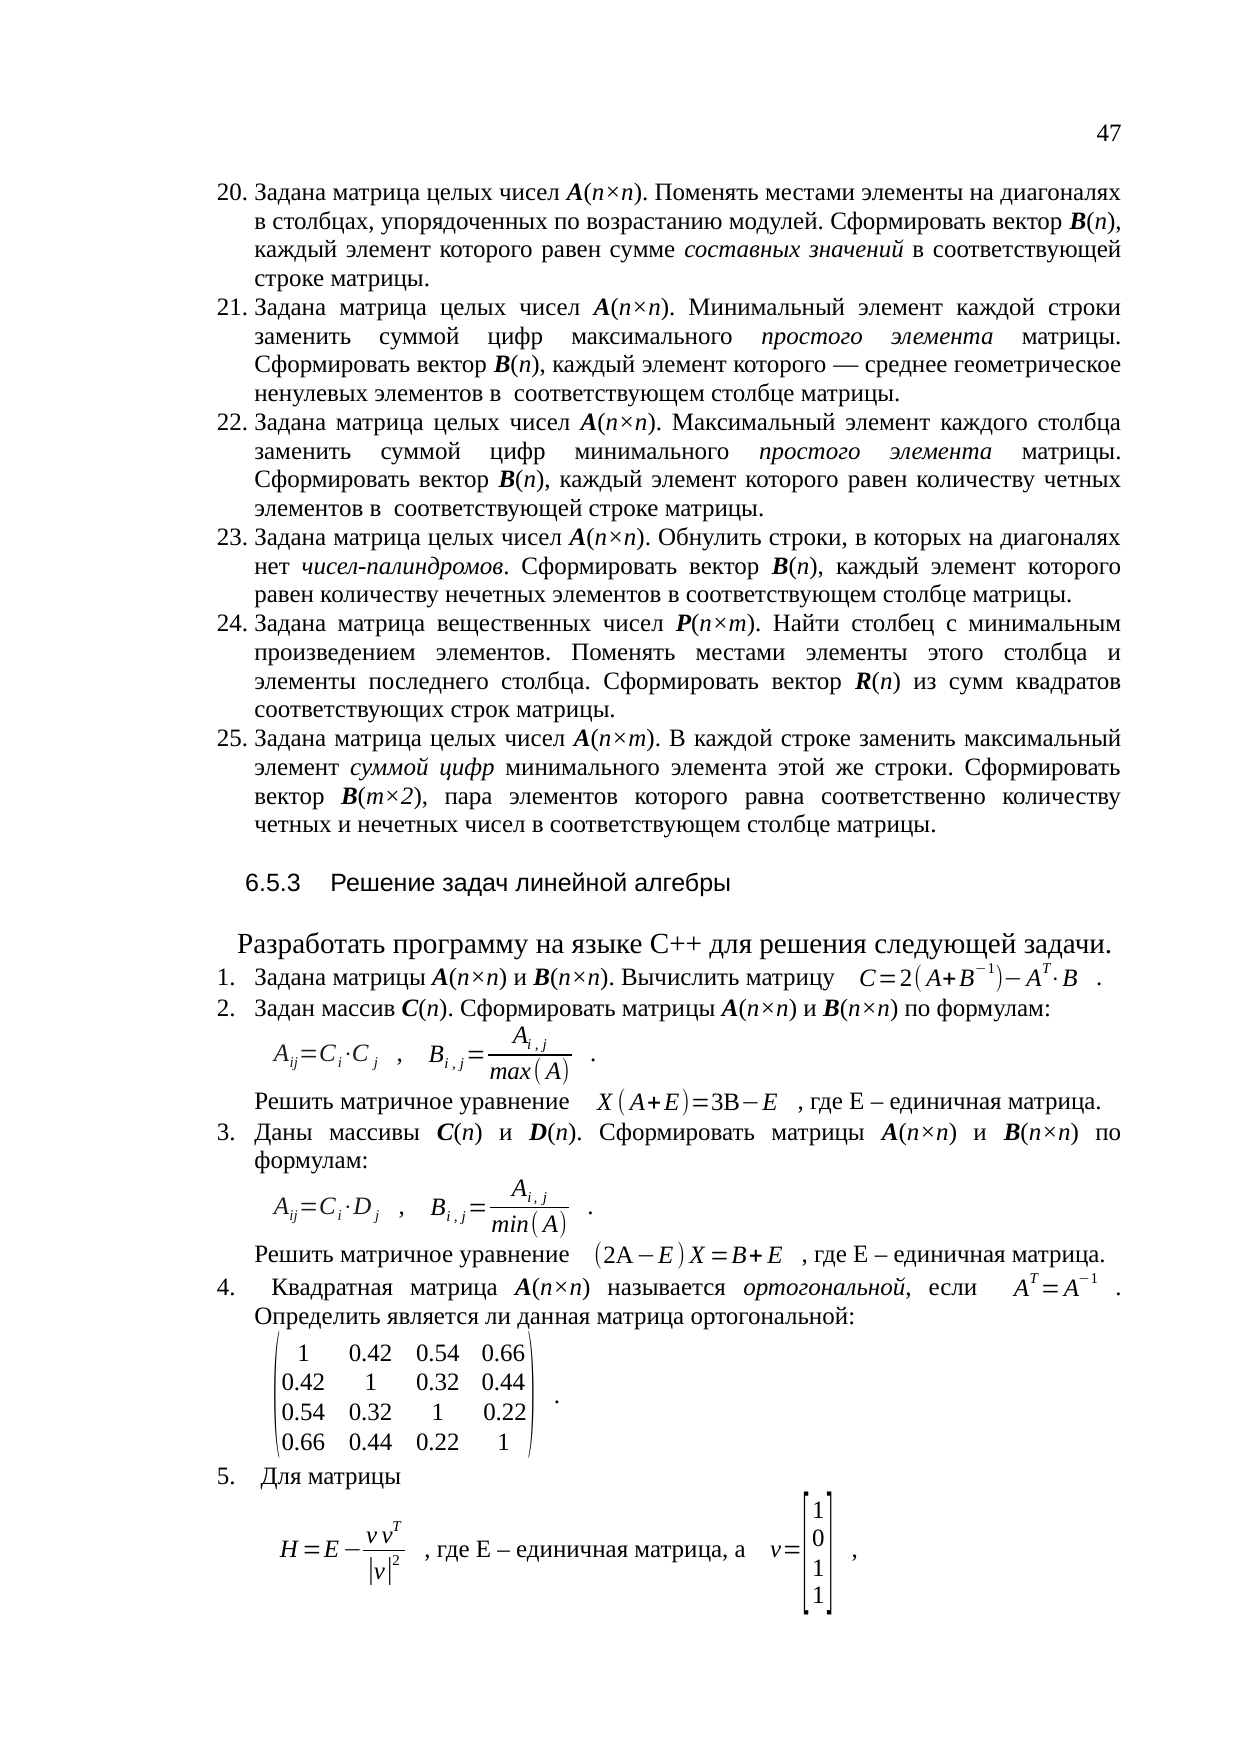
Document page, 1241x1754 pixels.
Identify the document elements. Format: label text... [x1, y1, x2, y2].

list Задана матрица вещественных чисел Р(n×m). Найти столбец с минимальным произведением элементов. Поменять местами элементы этого столбца и элементы последнего столбца. Сформировать вектор R(n) из сумм квадратов соответствующих строк матрицы. [217, 608, 1121, 723]
text Разработать программу на языке С++ для решения следующей задачи. [179, 926, 1121, 959]
list Даны массивы C(n) и D(n). Сформировать матрицы A(n×n) и B(n×n) по формулам: [217, 1117, 1121, 1174]
list Задана матрица целых чисел A(n×n). Поменять местами элементы на диагоналях в столбцах, упорядоченных по возрастанию модулей. Сформировать вектор В(n), каждый элемент которого равен сумме составных значений в соответствующей строке матрицы. [217, 177, 1121, 292]
list . [217, 1330, 1121, 1461]
list , . [217, 1021, 1121, 1086]
list Задана матрица целых чисел A(n×n). Максимальный элемент каждого столбца заменить суммой цифр минимального простого элемента матрицы. Сформировать вектор В(n), каждый элемент которого равен количеству четных элементов в соответствующей строке матрицы. [217, 407, 1121, 522]
list Задана матрицы A(n×n) и B(n×n). Вычислить матрицу . [217, 959, 1121, 993]
list Решить матричное уравнение , где Е – единичная матрица. [217, 1086, 1121, 1117]
list Задан массив C(n). Сформировать матрицы A(n×n) и B(n×n) по формулам: [217, 993, 1121, 1021]
list Задана матрица целых чисел A(n×n). Минимальный элемент каждой строки заменить суммой цифр максимального простого элемента матрицы. Сформировать вектор В(n), каждый элемент которого — среднее геометрическое ненулевых элементов в соответствующем столбце матрицы. [217, 292, 1121, 407]
list , . [217, 1174, 1121, 1239]
list , где Е – единичная матрица, а , [217, 1490, 1121, 1615]
subtitle Решение задач линейной алгебры [179, 868, 1121, 897]
list Решить матричное уравнение , где Е – единичная матрица. [217, 1239, 1121, 1270]
list Для матрицы [217, 1461, 1121, 1490]
list Задана матрица целых чисел A(n×m). В каждой строке заменить максимальный элемент суммой цифр минимального элемента этой же строки. Сформировать вектор В(m×2), пара элементов которого равна соответственно количеству четных и нечетных чисел в соответствующем столбце матрицы. [217, 723, 1121, 838]
list Задана матрица целых чисел A(n×n). Обнулить строки, в которых на диагоналях нет чисел-палиндромов. Сформировать вектор В(n), каждый элемент которого равен количеству нечетных элементов в соответствующем столбце матрицы. [217, 522, 1121, 608]
list Квадратная матрица A(n×n) называется ортогональной, если . Определить является ли данная матрица ортогональной: [217, 1270, 1121, 1330]
